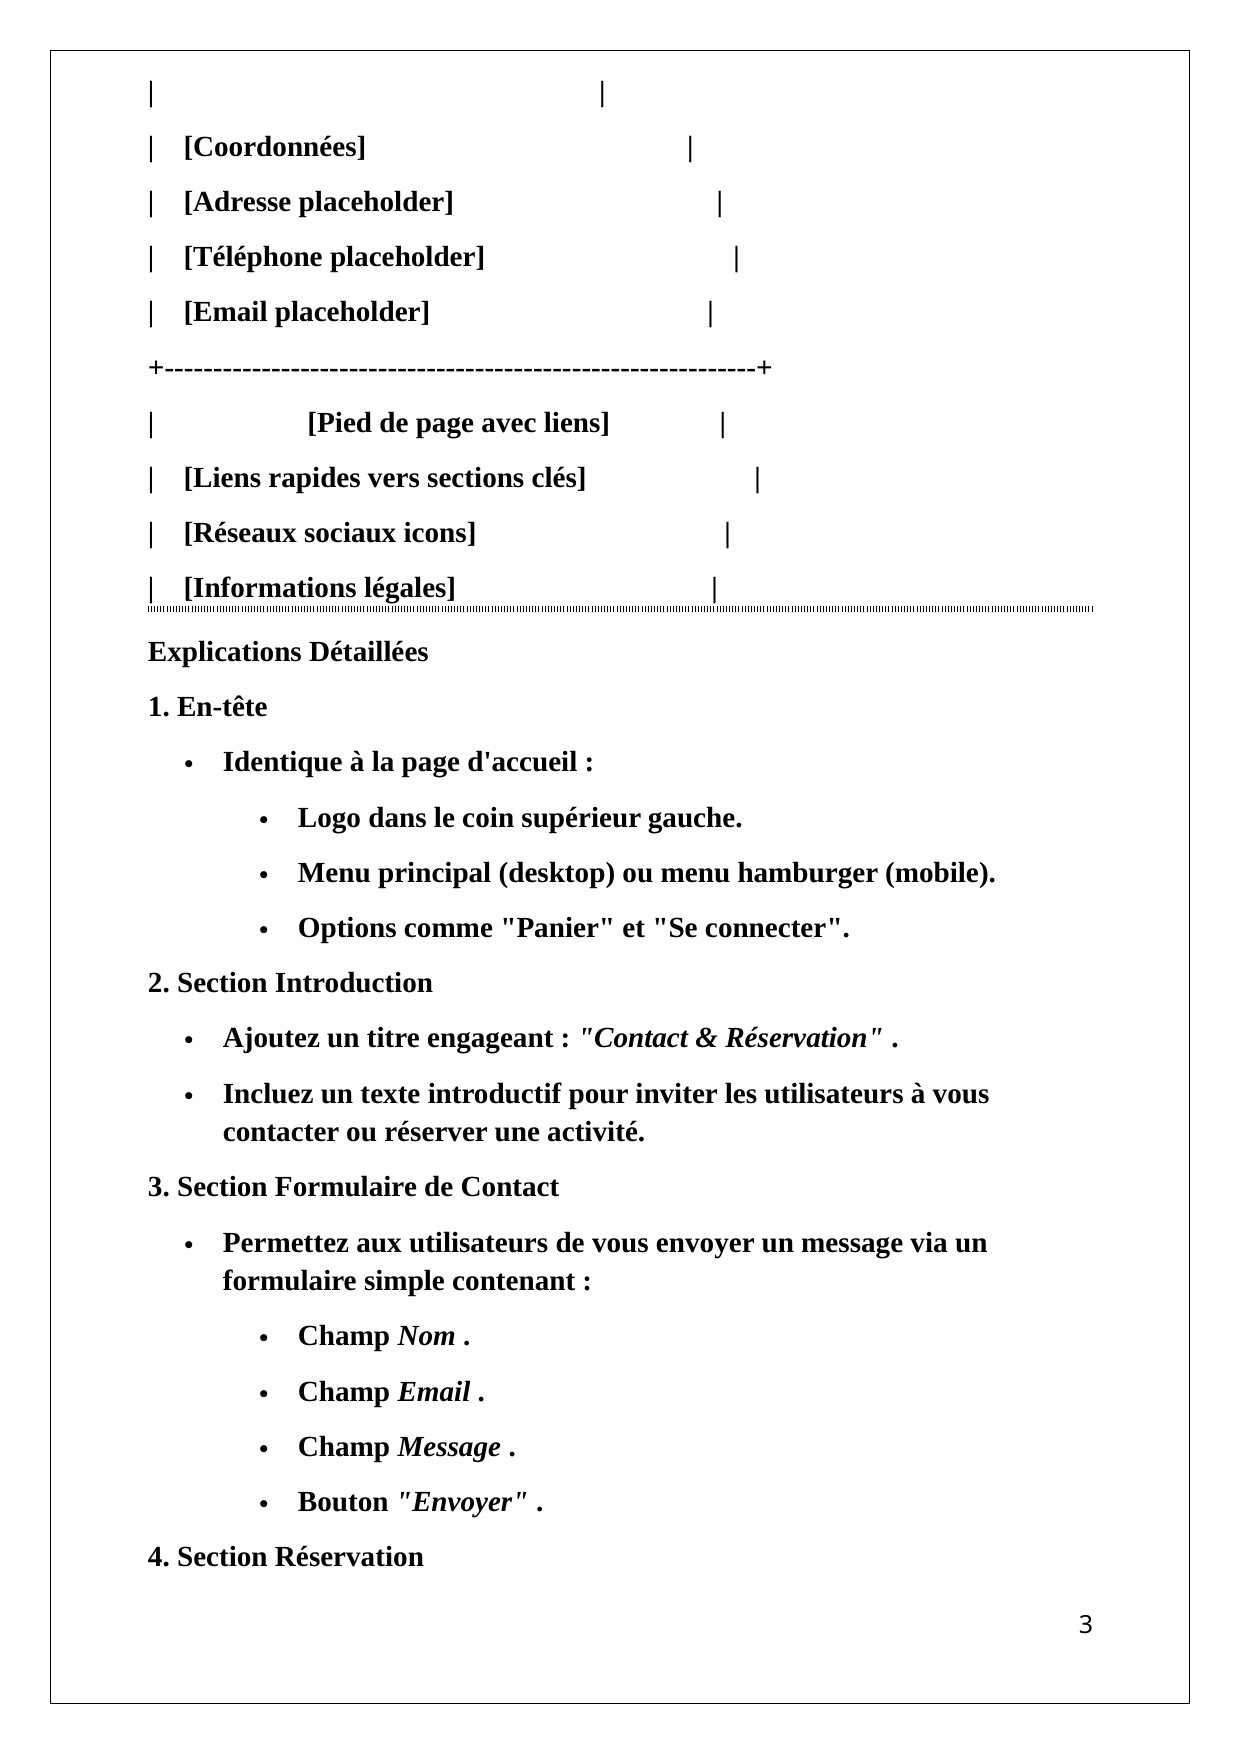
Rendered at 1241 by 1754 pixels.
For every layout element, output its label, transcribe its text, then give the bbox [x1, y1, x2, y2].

list Options comme "Panier" et "Se connecter". [260, 910, 1093, 944]
text Explications Détaillées [148, 634, 1093, 668]
text | [Adresse placeholder] | [148, 184, 1093, 218]
list Champ Nom . [260, 1318, 1093, 1352]
text 2. Section Introduction [148, 965, 1093, 999]
text 4. Section Réservation [148, 1539, 1093, 1573]
list Champ Email . [260, 1374, 1093, 1407]
text | | [148, 74, 1093, 107]
text 1. En-tête [148, 689, 1093, 723]
text +-------------------------------------------------------------+ [148, 350, 1093, 383]
list Permettez aux utilisateurs de vous envoyer un message via un formulaire simple contenant : [185, 1225, 1093, 1297]
list Ajoutez un titre engageant : "Contact & Réservation" . [185, 1021, 1093, 1054]
text 3. Section Formulaire de Contact [148, 1169, 1093, 1203]
text | [Pied de page avec liens] | [148, 405, 1093, 438]
list Bouton "Envoyer" . [260, 1484, 1093, 1518]
text | [Téléphone placeholder] | [148, 239, 1093, 273]
list Incluez un texte introductif pour inviter les utilisateurs à vous contacter ou réserver une activité. [185, 1076, 1093, 1148]
text | [Informations légales] | [148, 571, 1093, 612]
text | [Liens rapides vers sections clés] | [148, 460, 1093, 494]
text | [Coordonnées] | [148, 129, 1093, 162]
list Identique à la page d'accueil : [185, 744, 1093, 778]
list Logo dans le coin supérieur gauche. [260, 800, 1093, 833]
list Champ Message . [260, 1429, 1093, 1462]
text | [Réseaux sociaux icons] | [148, 515, 1093, 549]
text | [Email placeholder] | [148, 294, 1093, 328]
list Menu principal (desktop) ou menu hamburger (mobile). [260, 855, 1093, 888]
